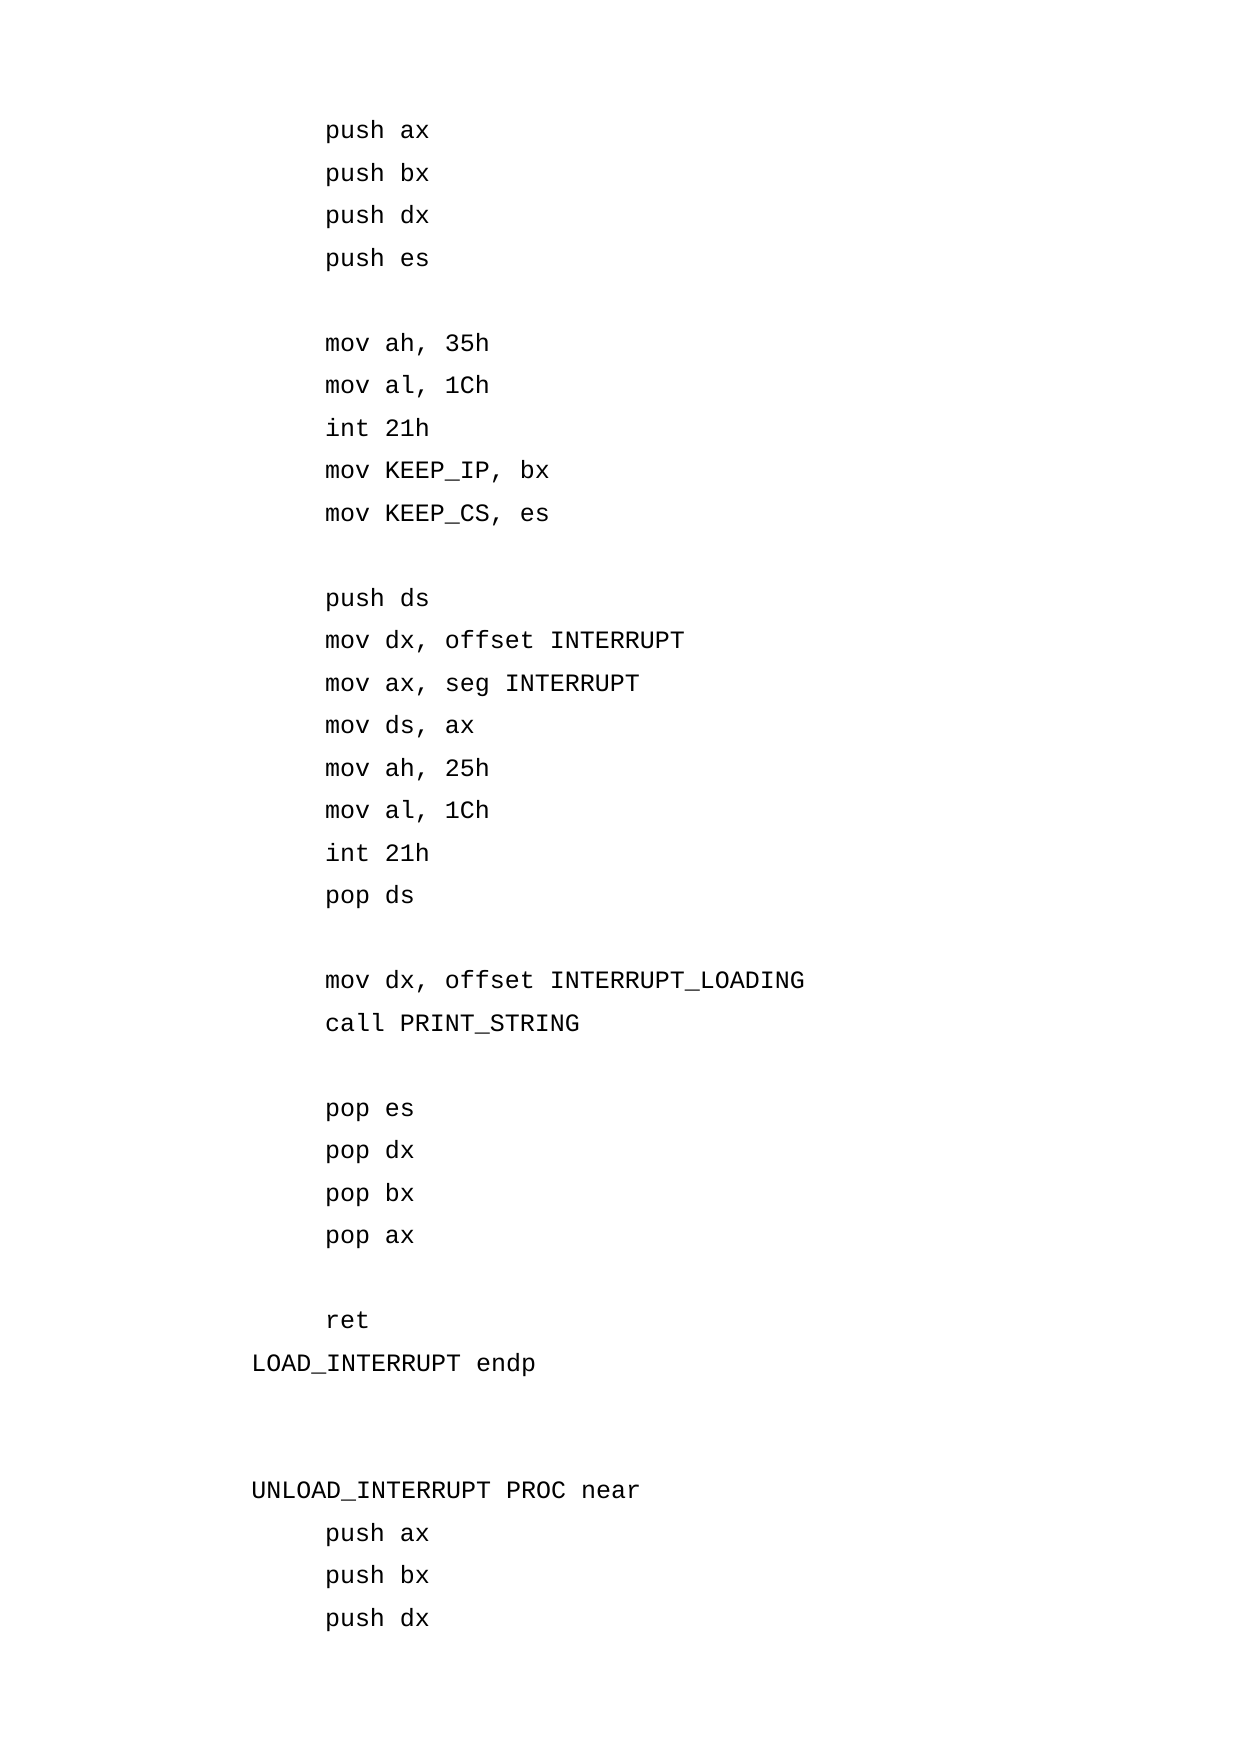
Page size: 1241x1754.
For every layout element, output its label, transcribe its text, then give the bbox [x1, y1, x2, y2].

text pop ds [177, 883, 1152, 911]
text UNLOAD_INTERRUPT PROC near [177, 1478, 1152, 1506]
text LOAD_INTERRUPT endp [177, 1351, 1152, 1379]
text pop es [177, 1096, 1152, 1124]
text mov dx, offset INTERRUPT [177, 628, 1152, 656]
text pop dx [177, 1138, 1152, 1166]
text int 21h [177, 841, 1152, 869]
text push ds [177, 586, 1152, 614]
text mov ah, 25h [177, 756, 1152, 784]
text call PRINT_STRING [177, 1011, 1152, 1039]
text push bx [177, 1563, 1152, 1591]
text mov KEEP_IP, bx [177, 458, 1152, 486]
text pop bx [177, 1181, 1152, 1209]
text mov dx, offset INTERRUPT_LOADING [177, 968, 1152, 996]
text push dx [177, 203, 1152, 231]
text push dx [177, 1606, 1152, 1634]
text push bx [177, 161, 1152, 189]
text push ax [177, 118, 1152, 146]
text push es [177, 246, 1152, 274]
text mov al, 1Ch [177, 373, 1152, 401]
text mov ax, seg INTERRUPT [177, 671, 1152, 699]
text mov ds, ax [177, 713, 1152, 741]
text int 21h [177, 416, 1152, 444]
text pop ax [177, 1223, 1152, 1251]
text ret [177, 1308, 1152, 1336]
text mov KEEP_CS, es [177, 501, 1152, 529]
text mov al, 1Ch [177, 798, 1152, 826]
text push ax [177, 1521, 1152, 1549]
text mov ah, 35h [177, 331, 1152, 359]
